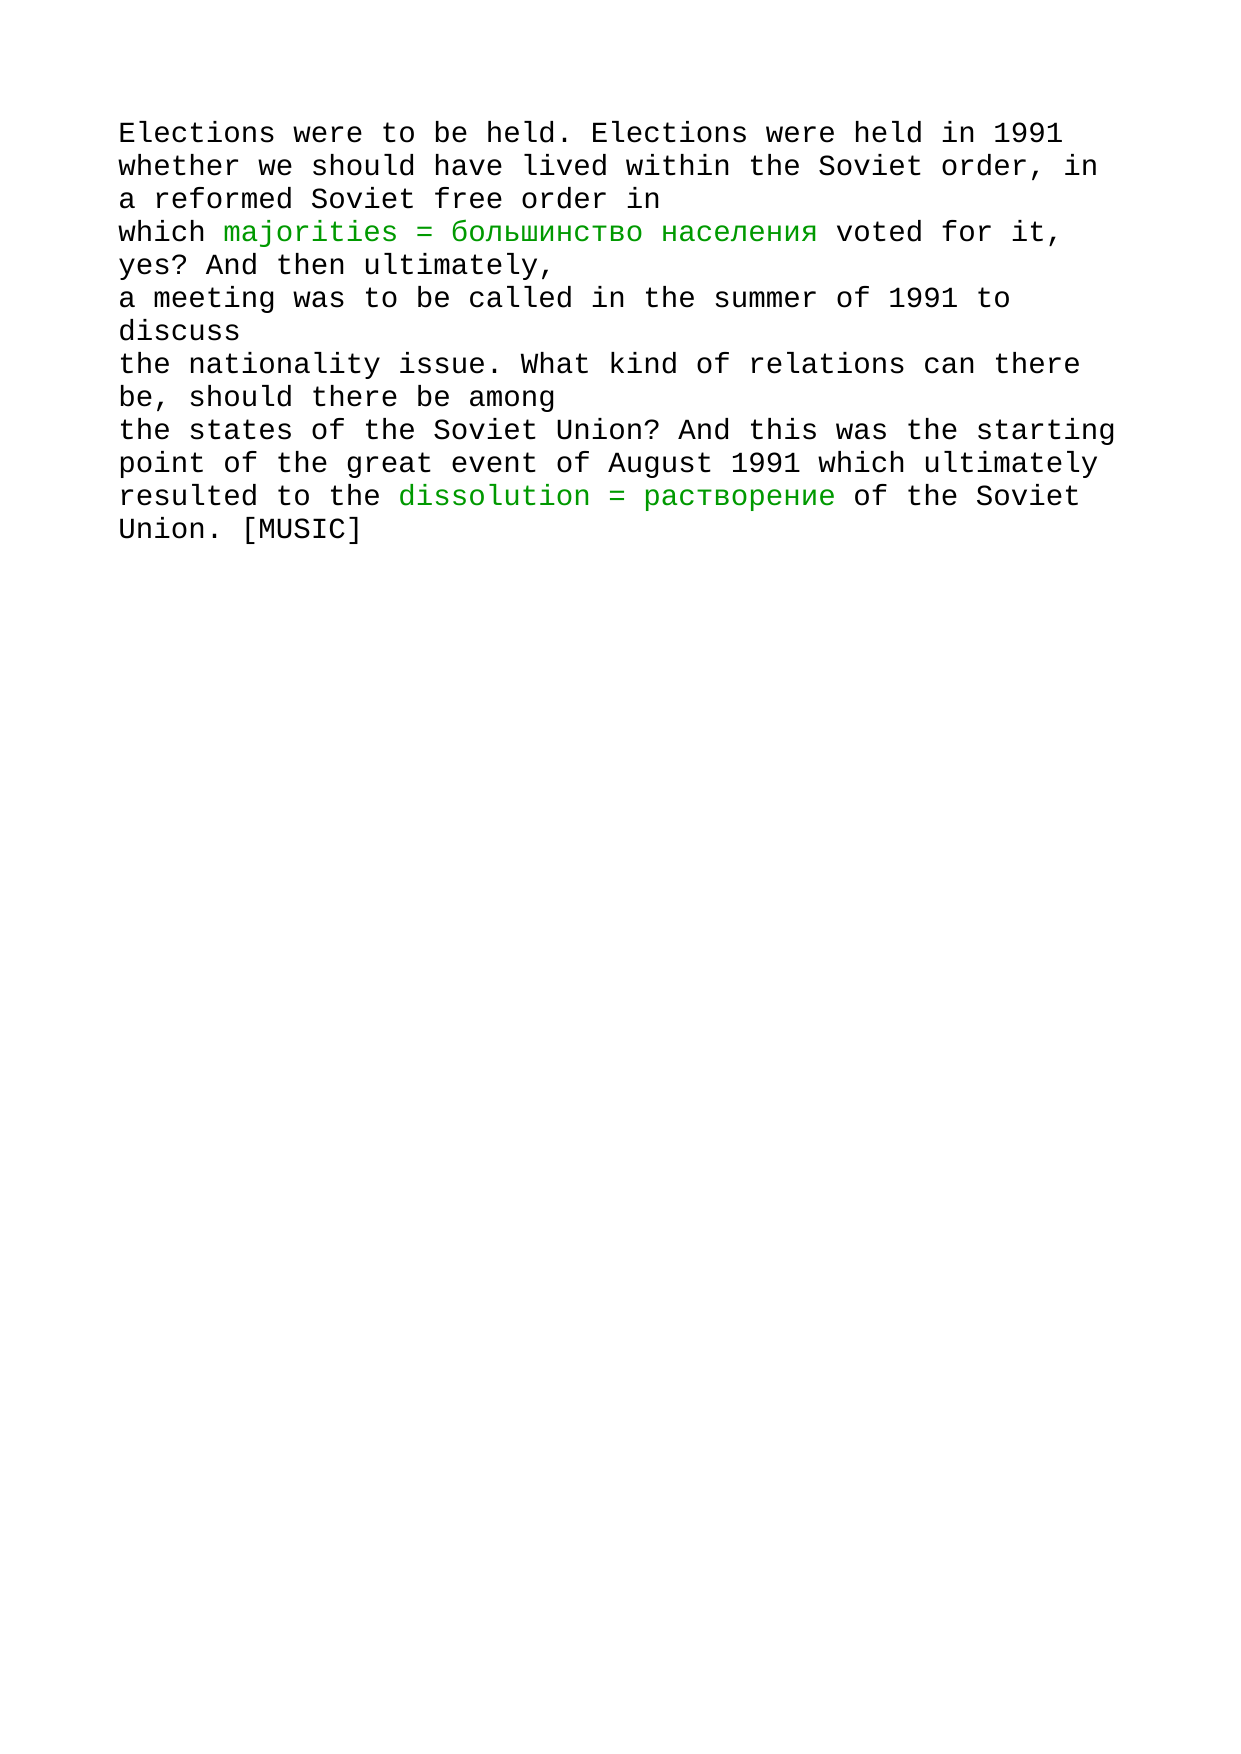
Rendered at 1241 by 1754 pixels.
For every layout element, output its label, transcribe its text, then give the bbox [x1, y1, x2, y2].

text a meeting was to be called in the summer of 1991 to discuss [118, 283, 1122, 349]
text the nationality issue. What kind of relations can there be, should there be among [118, 349, 1122, 415]
text the states of the Soviet Union? And this was the starting point of the great event of August 1991 which ultimately resulted to the dissolution = растворение of the Soviet Union. [MUSIC] [118, 415, 1122, 547]
text which majorities = большинство населения voted for it, yes? And then ultimately, [118, 217, 1122, 283]
text Elections were to be held. Elections were held in 1991 whether we should have lived within the Soviet order, in a reformed Soviet free order in [118, 118, 1122, 217]
